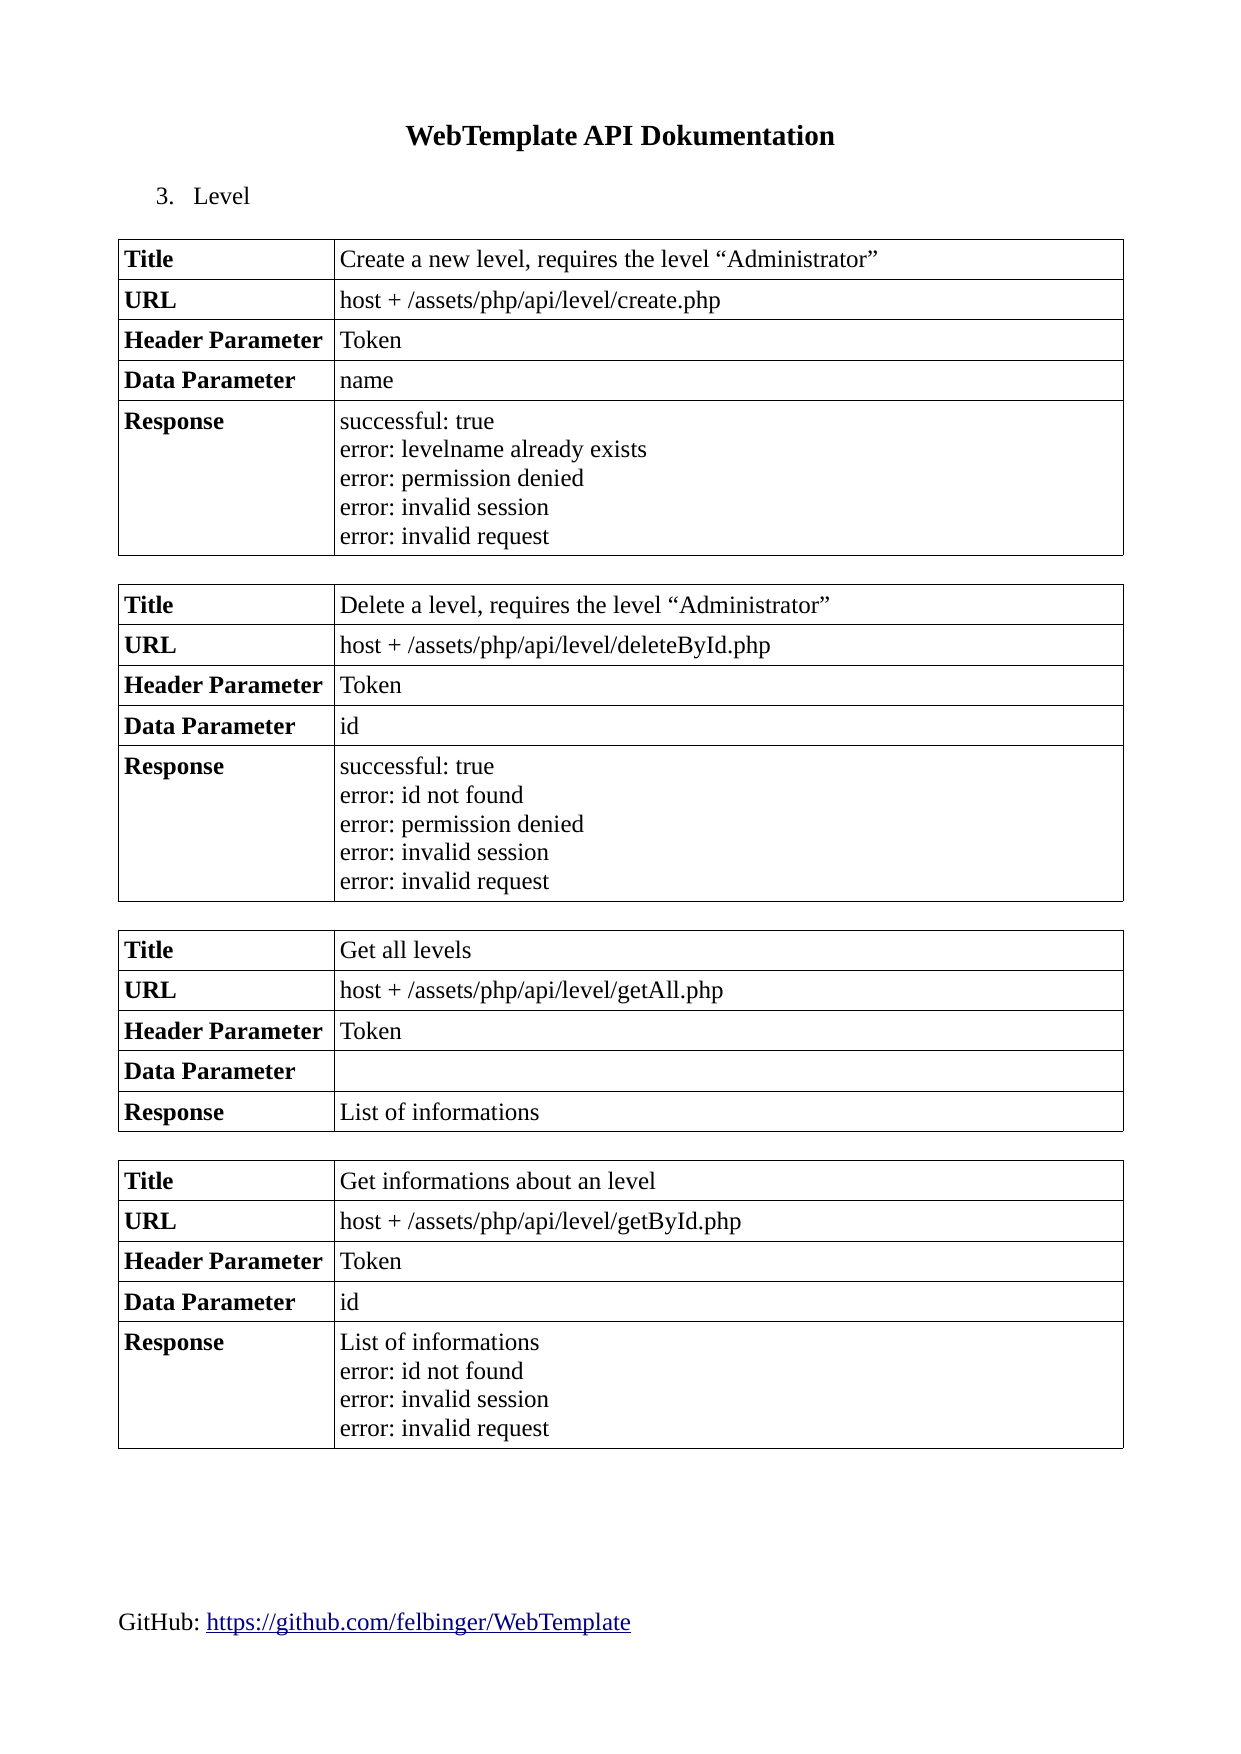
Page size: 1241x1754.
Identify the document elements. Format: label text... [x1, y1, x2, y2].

table_cell Token [335, 320, 1123, 359]
table_cell URL [119, 625, 334, 665]
table_header Title [119, 931, 334, 970]
table_cell Response [119, 1322, 334, 1448]
table_header Get all levels [335, 931, 1123, 970]
table_header Title [119, 240, 334, 279]
table_cell Token [335, 1242, 1123, 1281]
table_cell Header Parameter [119, 1242, 334, 1281]
table_cell Header Parameter [119, 1011, 334, 1050]
table_cell host + /assets/php/api/level/getAll.php [335, 971, 1123, 1010]
table_cell Data Parameter [119, 706, 334, 745]
table_cell successful: true error: id not found error: permission denied error: invalid session error: invalid request [335, 746, 1123, 901]
table_header Get informations about an level [335, 1161, 1123, 1200]
table_cell name [335, 361, 1123, 400]
table_cell Header Parameter [119, 320, 334, 359]
table_cell host + /assets/php/api/level/deleteById.php [335, 625, 1123, 665]
table_cell URL [119, 1201, 334, 1241]
table_cell host + /assets/php/api/level/getById.php [335, 1201, 1123, 1241]
table_cell Response [119, 401, 334, 555]
table_cell Data Parameter [119, 361, 334, 400]
table_header Title [119, 1161, 334, 1200]
table_cell Response [119, 1092, 334, 1131]
list Level [156, 181, 1122, 210]
table_cell [335, 1051, 1123, 1091]
table_cell List of informations [335, 1092, 1123, 1131]
table_cell successful: true error: levelname already exists error: permission denied error: invalid session error: invalid request [335, 401, 1123, 555]
table_cell List of informations error: id not found error: invalid session error: invalid request [335, 1322, 1123, 1448]
table_cell Token [335, 666, 1123, 705]
table_cell Header Parameter [119, 666, 334, 705]
table_cell Data Parameter [119, 1282, 334, 1321]
table_header Create a new level, requires the level “Administrator” [335, 240, 1123, 279]
table_header Delete a level, requires the level “Administrator” [335, 585, 1123, 624]
table_cell host + /assets/php/api/level/create.php [335, 280, 1123, 319]
table_cell id [335, 706, 1123, 745]
table_header Title [119, 585, 334, 624]
table_cell URL [119, 280, 334, 319]
table_cell id [335, 1282, 1123, 1321]
table_cell URL [119, 971, 334, 1010]
table_cell Data Parameter [119, 1051, 334, 1091]
table_cell Response [119, 746, 334, 901]
table_cell Token [335, 1011, 1123, 1050]
